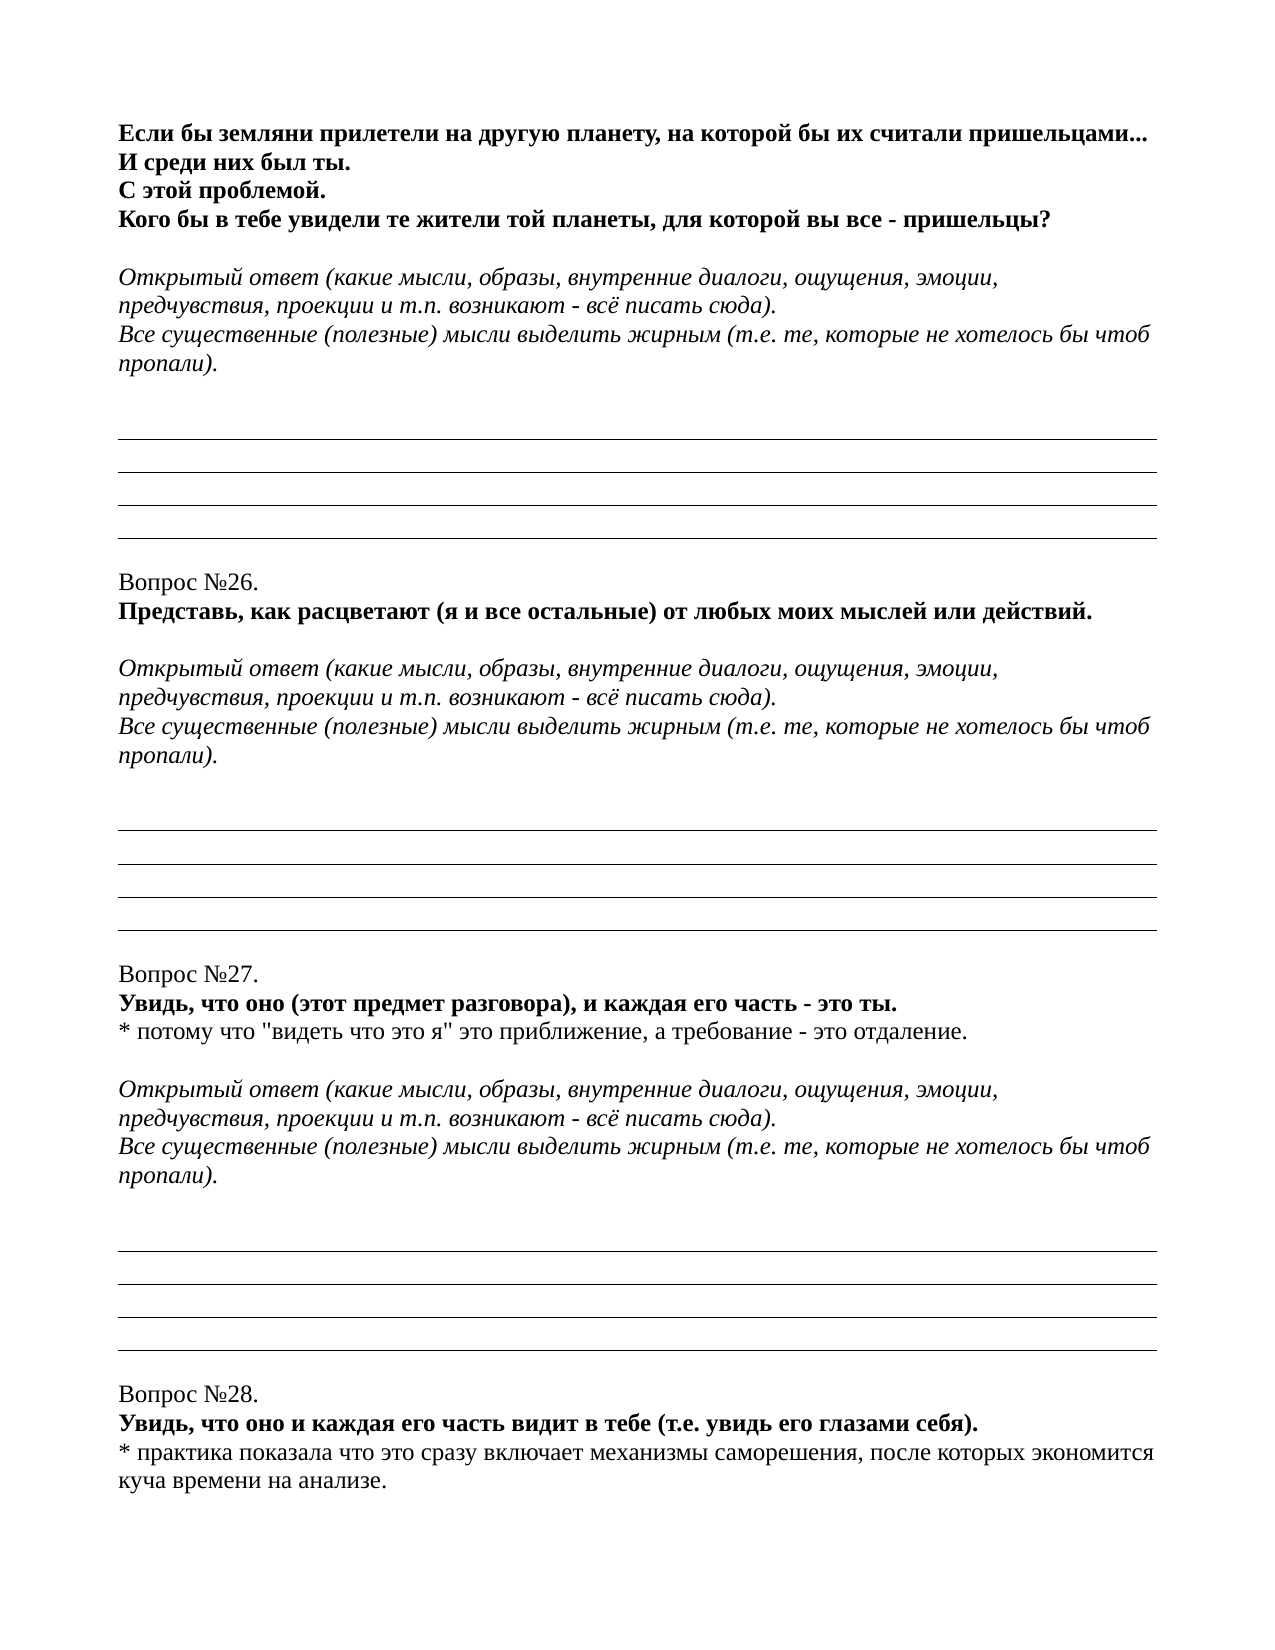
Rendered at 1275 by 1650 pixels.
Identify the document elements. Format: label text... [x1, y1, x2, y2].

text Все существенные (полезные) мысли выделить жирным (т.е. те, которые не хотелось бы чтоб пропали). [118, 1131, 1157, 1189]
text Открытый ответ (какие мысли, образы, внутренние диалоги, ощущения, эмоции, предчувствия, проекции и т.п. возникают - всё писать сюда). [118, 1074, 1157, 1131]
text Вопрос №26. [118, 567, 1157, 596]
text Если бы земляни прилетели на другую планету, на которой бы их считали пришельцами... [118, 118, 1157, 147]
text С этой проблемой. [118, 176, 1157, 204]
text Все существенные (полезные) мысли выделить жирным (т.е. те, которые не хотелось бы чтоб пропали). [118, 319, 1157, 377]
text * потому что "видеть что это я" это приближение, а требование - это отдаление. [118, 1016, 1157, 1045]
text Увидь, что оно и каждая его часть видит в тебе (т.е. увидь его глазами себя). [118, 1408, 1157, 1437]
text Все существенные (полезные) мысли выделить жирным (т.е. те, которые не хотелось бы чтоб пропали). [118, 711, 1157, 768]
text Представь, как расцветают (я и все остальные) от любых моих мыслей или действий. [118, 596, 1157, 625]
text Открытый ответ (какие мысли, образы, внутренние диалоги, ощущения, эмоции, предчувствия, проекции и т.п. возникают - всё писать сюда). [118, 653, 1157, 711]
text * практика показала что это сразу включает механизмы саморешения, после которых экономится куча времени на анализе. [118, 1437, 1157, 1494]
text Увидь, что оно (этот предмет разговора), и каждая его часть - это ты. [118, 988, 1157, 1016]
text Вопрос №28. [118, 1379, 1157, 1408]
text И среди них был ты. [118, 147, 1157, 176]
text Кого бы в тебе увидели те жители той планеты, для которой вы все - пришельцы? [118, 204, 1157, 233]
text Вопрос №27. [118, 959, 1157, 988]
text Открытый ответ (какие мысли, образы, внутренние диалоги, ощущения, эмоции, предчувствия, проекции и т.п. возникают - всё писать сюда). [118, 262, 1157, 319]
